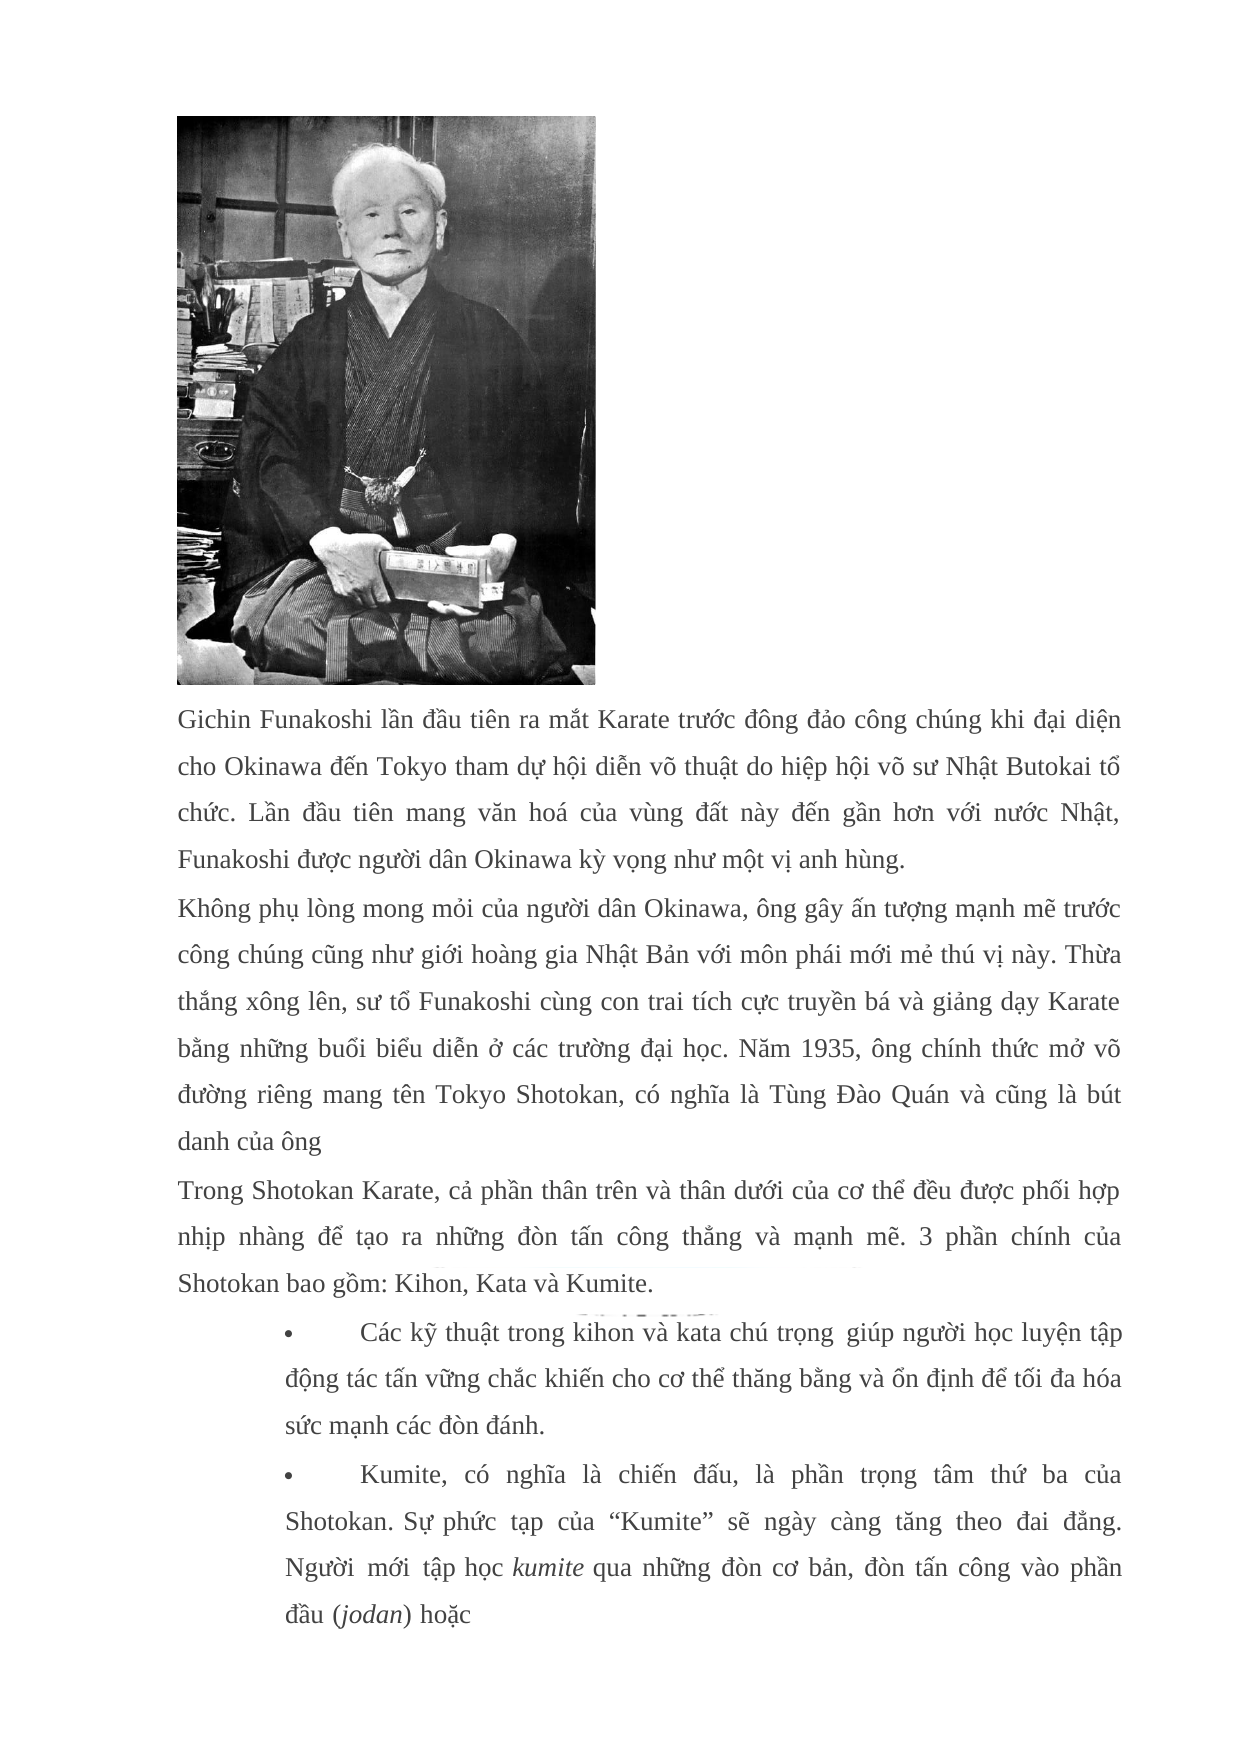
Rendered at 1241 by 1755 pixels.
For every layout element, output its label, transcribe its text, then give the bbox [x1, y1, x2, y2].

list Kumite, có nghĩa là chiến đấu, là phần trọng tâm thứ ba của Shotokan. Sự phức tạp của “Kumite” sẽ ngày càng tăng theo đai đẳng. Người mới tập học kumite qua những đòn cơ bản, đòn tấn công vào phần đầu (jodan) hoặc [285, 1458, 1123, 1629]
list Các kỹ thuật trong kihon và kata chú trọng giúp người học luyện tập động tác tấn vững chắc khiến cho cơ thể thăng bằng và ổn định để tối đa hóa sức mạnh các đòn đánh. [285, 1364, 1123, 1440]
